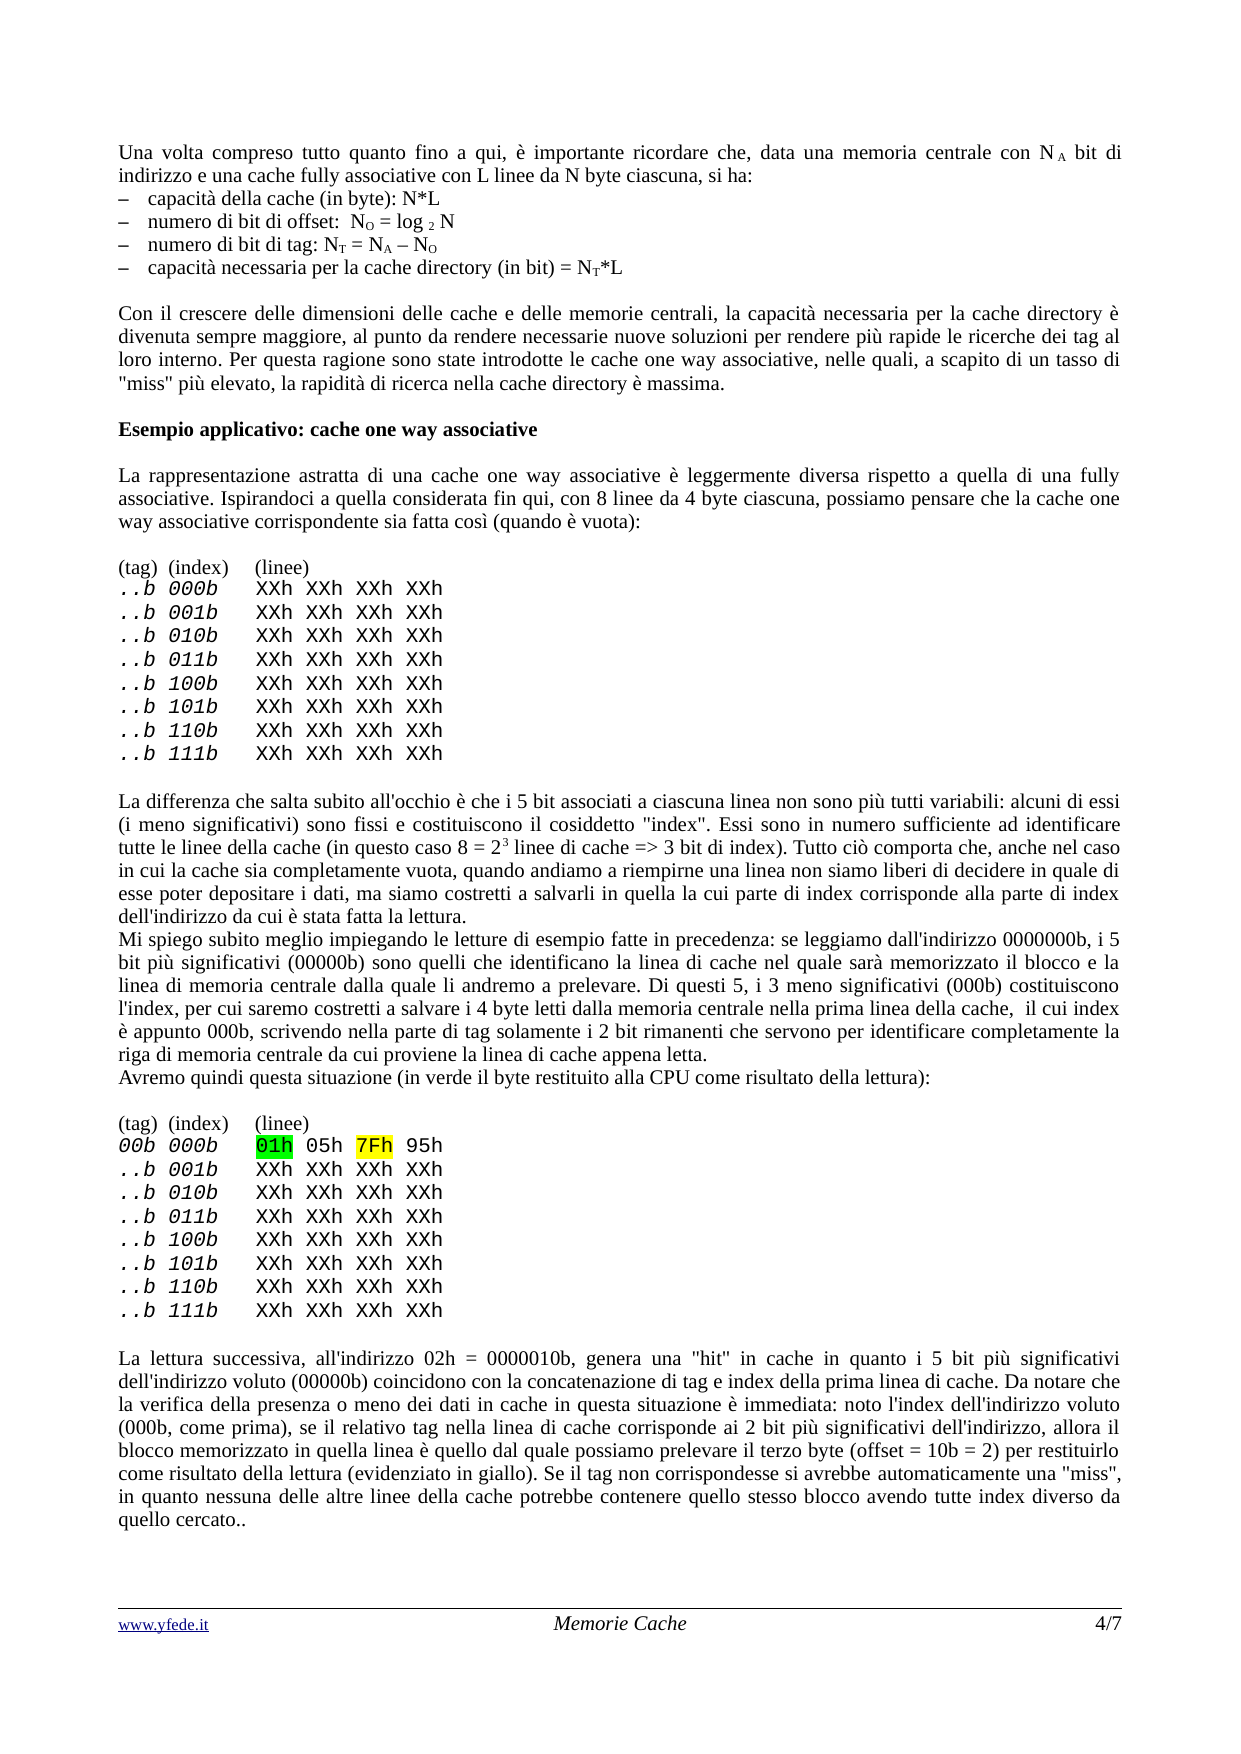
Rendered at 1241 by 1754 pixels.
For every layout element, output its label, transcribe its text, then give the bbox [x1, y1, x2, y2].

list numero di bit di offset: NO = log 2 N [118, 210, 1122, 233]
text Esempio applicativo: cache one way associative [118, 417, 1122, 440]
text ..b 010b XXh XXh XXh XXh [118, 626, 1122, 649]
text ..b 001b XXh XXh XXh XXh [118, 1159, 1122, 1182]
text ..b 010b XXh XXh XXh XXh [118, 1182, 1122, 1206]
text Mi spiego subito meglio impiegando le letture di esempio fatte in precedenza: se leggiamo dall'indirizzo 0000000b, i 5 bit più significativi (00000b) sono quelli che identificano la linea di cache nel quale sarà memorizzato il blocco e la linea di memoria centrale dalla quale li andremo a prelevare. Di questi 5, i 3 meno significativi (000b) costituiscono l'index, per cui saremo costretti a salvare i 4 byte letti dalla memoria centrale nella prima linea della cache, il cui index è appunto 000b, scrivendo nella parte di tag solamente i 2 bit rimanenti che servono per identificare completamente la riga di memoria centrale da cui proviene la linea di cache appena letta. [118, 928, 1122, 1066]
text ..b 111b XXh XXh XXh XXh [118, 743, 1122, 767]
text ..b 101b XXh XXh XXh XXh [118, 696, 1122, 720]
text ..b 011b XXh XXh XXh XXh [118, 1206, 1122, 1229]
text ..b 110b XXh XXh XXh XXh [118, 720, 1122, 743]
text La lettura successiva, all'indirizzo 02h = 0000010b, genera una "hit" in cache in quanto i 5 bit più significativi dell'indirizzo voluto (00000b) coincidono con la concatenazione di tag e index della prima linea di cache. Da notare che la verifica della presenza o meno dei dati in cache in questa situazione è immediata: noto l'index dell'indirizzo voluto (000b, come prima), se il relativo tag nella linea di cache corrisponde ai 2 bit più significativi dell'indirizzo, allora il blocco memorizzato in quella linea è quello dal quale possiamo prelevare il terzo byte (offset = 10b = 2) per restituirlo come risultato della lettura (evidenziato in giallo). Se il tag non corrispondesse si avrebbe automaticamente una "miss", in quanto nessuna delle altre linee della cache potrebbe contenere quello stesso blocco avendo tutte index diverso da quello cercato.. [118, 1347, 1122, 1531]
list capacità necessaria per la cache directory (in bit) = NT*L [118, 256, 1122, 279]
text ..b 011b XXh XXh XXh XXh [118, 649, 1122, 673]
list capacità della cache (in byte): N*L [118, 187, 1122, 210]
text ..b 001b XXh XXh XXh XXh [118, 602, 1122, 626]
text Avremo quindi questa situazione (in verde il byte restituito alla CPU come risultato della lettura): [118, 1066, 1122, 1089]
text La differenza che salta subito all'occhio è che i 5 bit associati a ciascuna linea non sono più tutti variabili: alcuni di essi (i meno significativi) sono fissi e costituiscono il cosiddetto "index". Essi sono in numero sufficiente ad identificare tutte le linee della cache (in questo caso 8 = 23 linee di cache => 3 bit di index). Tutto ciò comporta che, anche nel caso in cui la cache sia completamente vuota, quando andiamo a riempirne una linea non siamo liberi di decidere in quale di esse poter depositare i dati, ma siamo costretti a salvarli in quella la cui parte di index corrisponde alla parte di index dell'indirizzo da cui è stata fatta la lettura. [118, 790, 1122, 928]
text 00b 000b 01h 05h 7Fh 95h [118, 1135, 1122, 1159]
text La rappresentazione astratta di una cache one way associative è leggermente diversa rispetto a quella di una fully associative. Ispirandoci a quella considerata fin qui, con 8 linee da 4 byte ciascuna, possiamo pensare che la cache one way associative corrispondente sia fatta così (quando è vuota): [118, 463, 1122, 532]
text Una volta compreso tutto quanto fino a qui, è importante ricordare che, data una memoria centrale con NA bit di indirizzo e una cache fully associative con L linee da N byte ciascuna, si ha: [118, 141, 1122, 187]
text ..b 110b XXh XXh XXh XXh [118, 1276, 1122, 1300]
text Con il crescere delle dimensioni delle cache e delle memorie centrali, la capacità necessaria per la cache directory è divenuta sempre maggiore, al punto da rendere necessarie nuove soluzioni per rendere più rapide le ricerche dei tag al loro interno. Per questa ragione sono state introdotte le cache one way associative, nelle quali, a scapito di un tasso di "miss" più elevato, la rapidità di ricerca nella cache directory è massima. [118, 302, 1122, 394]
list numero di bit di tag: NT = NA – NO [118, 233, 1122, 256]
text (tag) (index) (linee) [118, 1112, 1122, 1135]
text ..b 000b XXh XXh XXh XXh [118, 578, 1122, 602]
text ..b 101b XXh XXh XXh XXh [118, 1253, 1122, 1276]
text (tag) (index) (linee) [118, 556, 1122, 578]
text ..b 100b XXh XXh XXh XXh [118, 673, 1122, 696]
text ..b 100b XXh XXh XXh XXh [118, 1229, 1122, 1253]
text ..b 111b XXh XXh XXh XXh [118, 1300, 1122, 1323]
